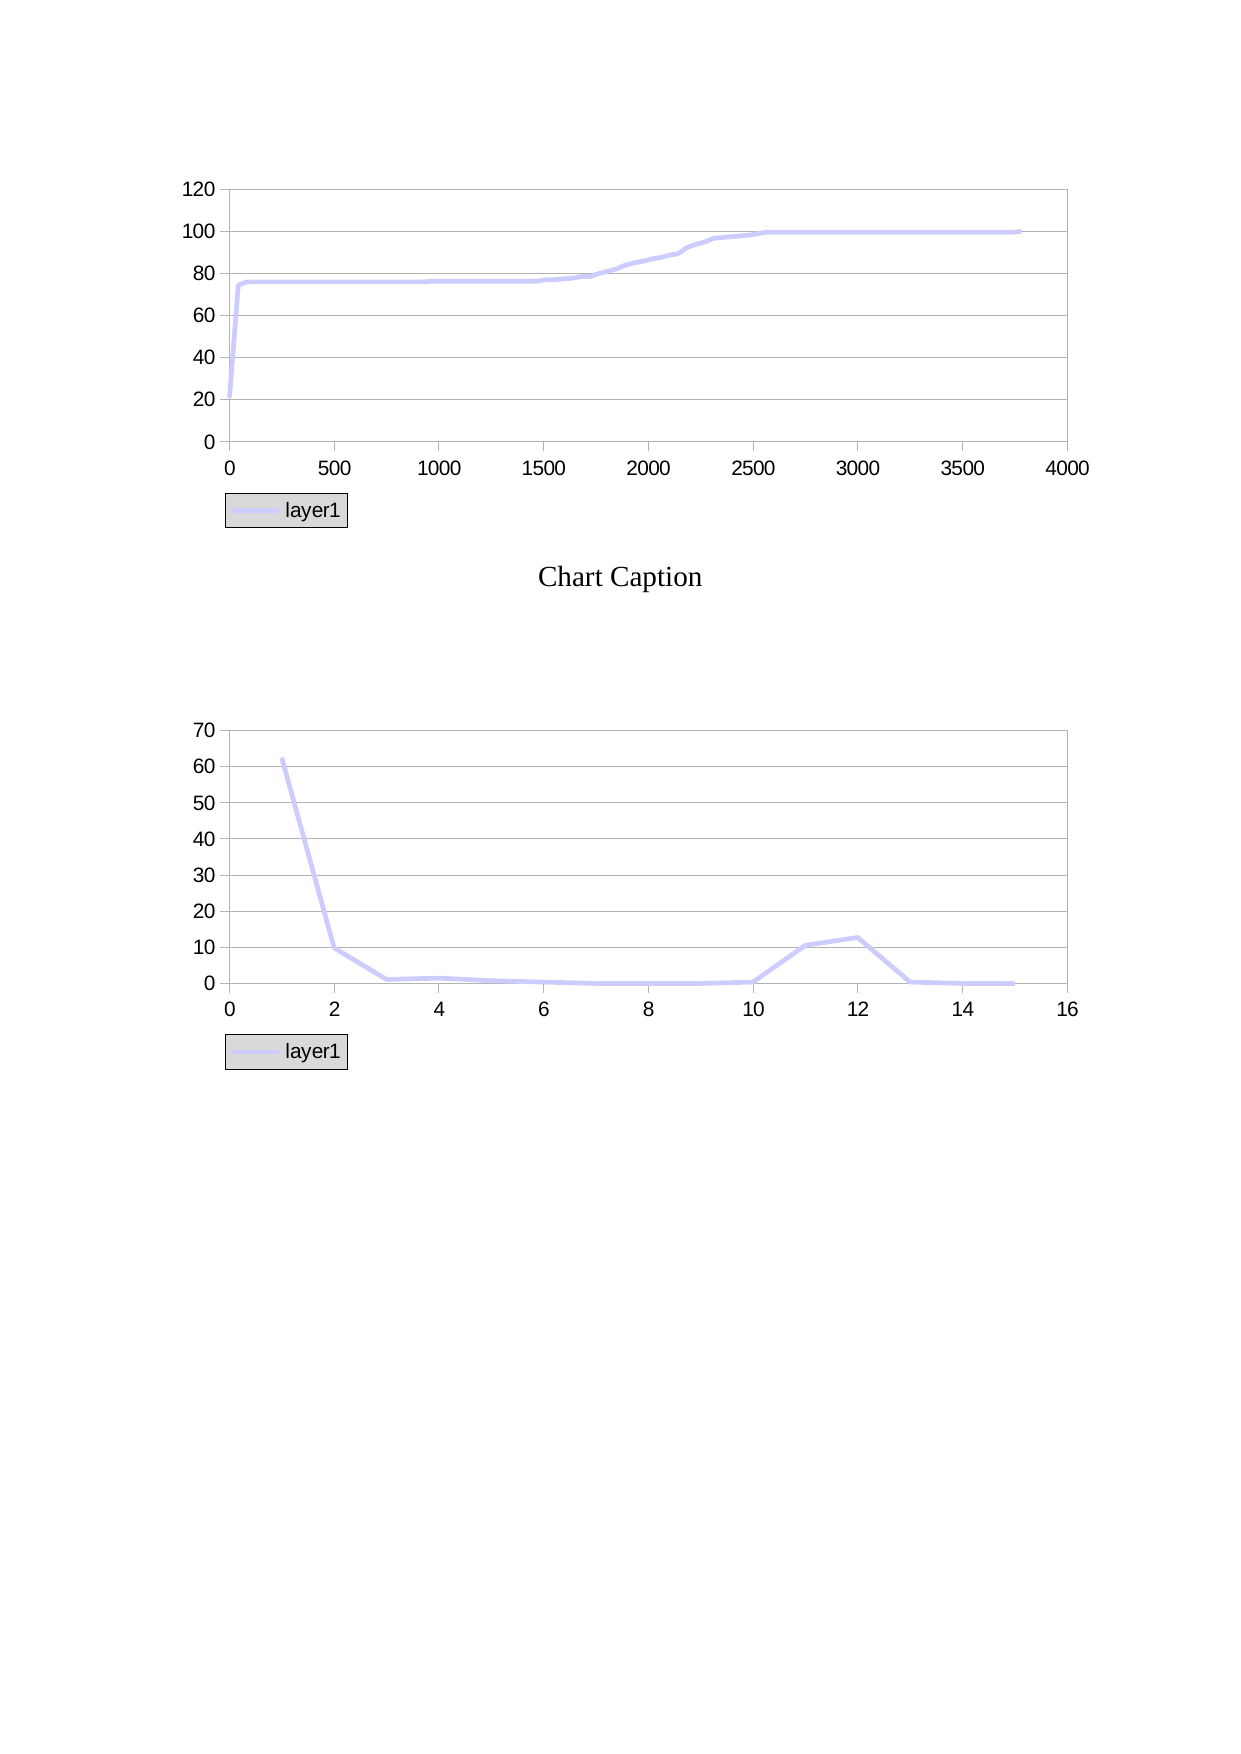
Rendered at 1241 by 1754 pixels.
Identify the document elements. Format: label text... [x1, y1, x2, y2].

text Chart Caption [118, 118, 1122, 592]
